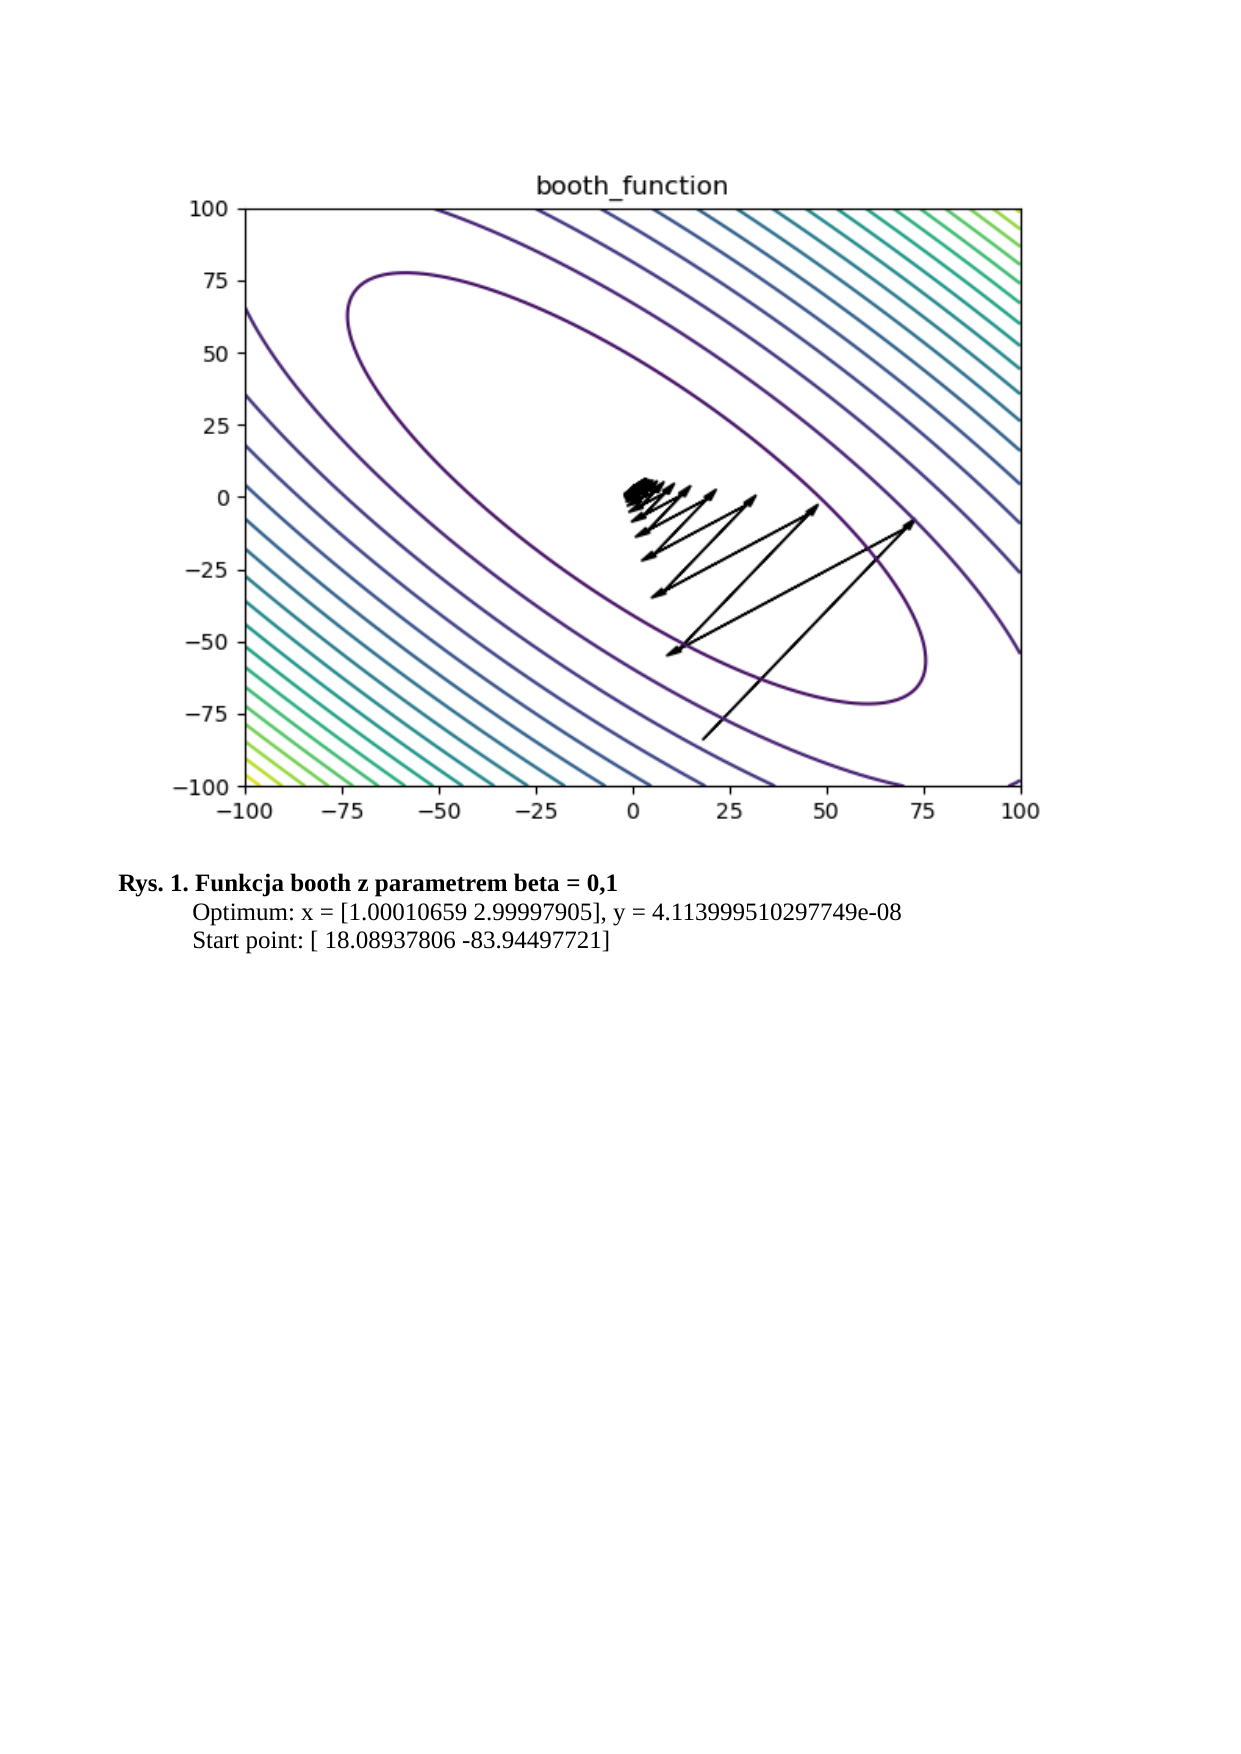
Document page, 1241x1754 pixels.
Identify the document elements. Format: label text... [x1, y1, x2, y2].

text Start point: [ 18.08937806 -83.94497721] [118, 926, 1122, 954]
picture [120, 118, 1121, 869]
text Optimum: x = [1.00010659 2.99997905], y = 4.113999510297749e-08 [118, 897, 1122, 926]
text Rys. 1. Funkcja booth z parametrem beta = 0,1 [118, 118, 1122, 897]
